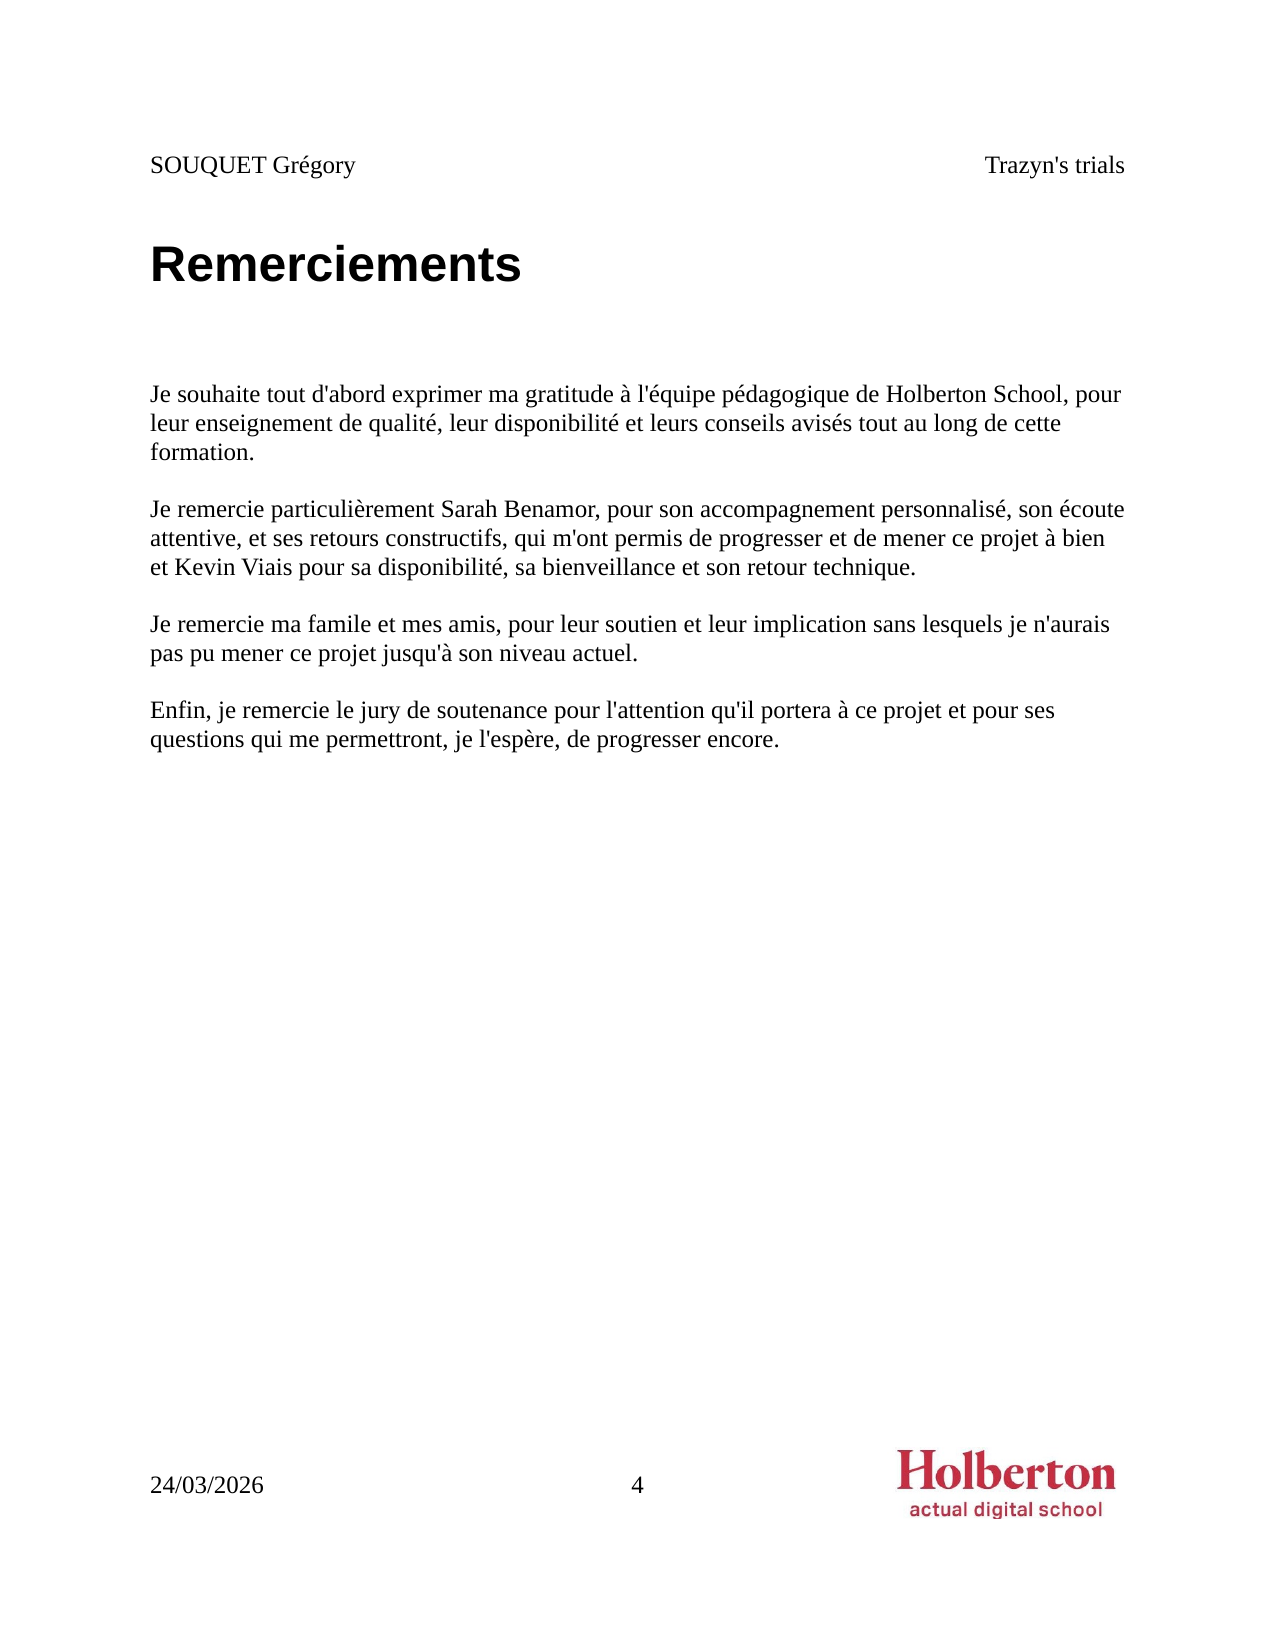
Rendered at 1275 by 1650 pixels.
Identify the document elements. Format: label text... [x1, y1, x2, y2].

subtitle Remerciements [150, 234, 1125, 291]
text Je remercie ma famile et mes amis, pour leur soutien et leur implication sans lesquels je n'aurais pas pu mener ce projet jusqu'à son niveau actuel. [150, 609, 1125, 667]
text Enfin, je remercie le jury de soutenance pour l'attention qu'il portera à ce projet et pour ses questions qui me permettront, je l'espère, de progresser encore. [150, 667, 1125, 753]
picture [886, 1447, 1117, 1519]
text Je remercie particulièrement Sarah Benamor, pour son accompagnement personnalisé, son écoute attentive, et ses retours constructifs, qui m'ont permis de progresser et de mener ce projet à bien et Kevin Viais pour sa disponibilité, sa bienveillance et son retour technique. [150, 494, 1125, 581]
text Je souhaite tout d'abord exprimer ma gratitude à l'équipe pédagogique de Holberton School, pour leur enseignement de qualité, leur disponibilité et leurs conseils avisés tout au long de cette formation. [150, 379, 1125, 466]
